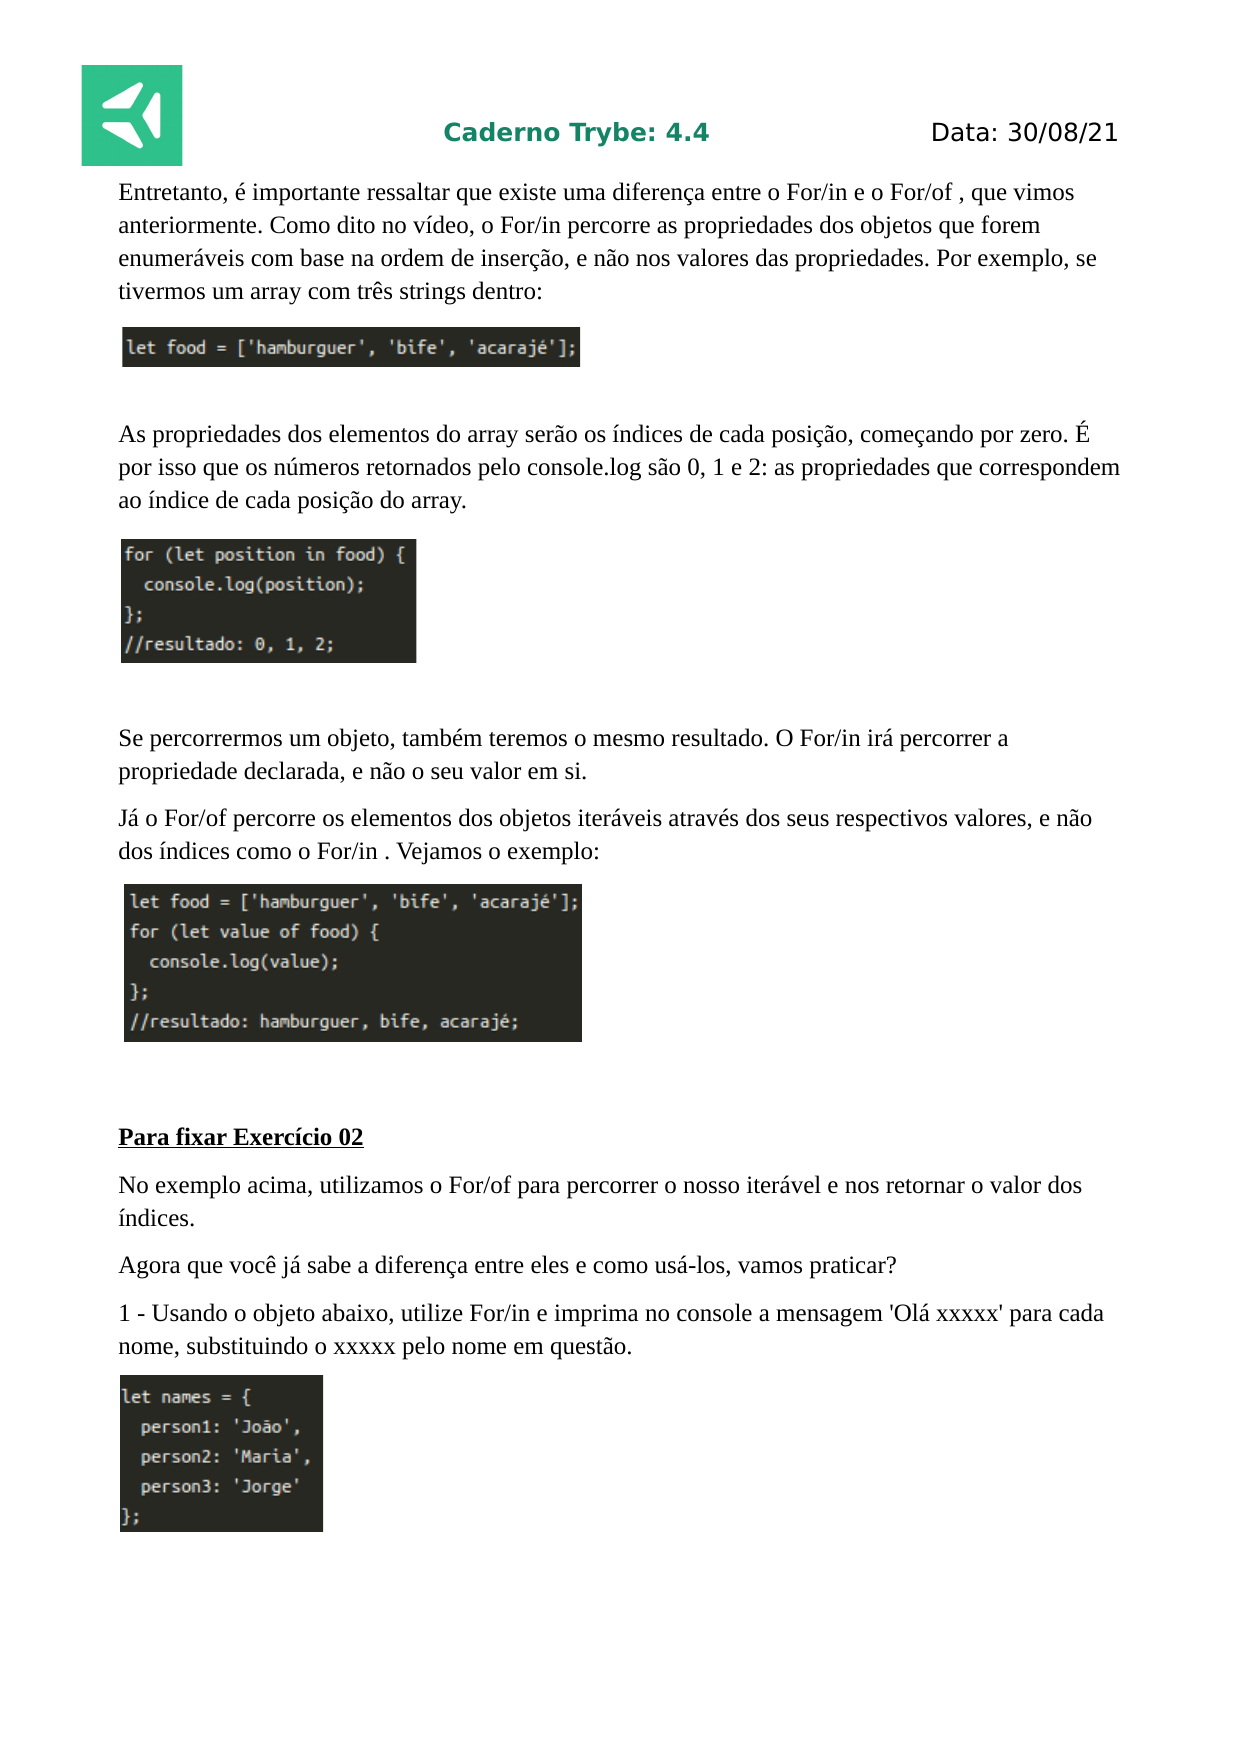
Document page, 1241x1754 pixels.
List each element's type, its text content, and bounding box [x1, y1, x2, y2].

text Para fixar Exercício 02 [118, 1122, 1122, 1151]
picture [120, 1375, 324, 1532]
text Agora que você já sabe a diferença entre eles e como usá-los, vamos praticar? [118, 1250, 1122, 1279]
text Entretanto, é importante ressaltar que existe uma diferença entre o For/in e o For/of , que vimos anteriormente. Como dito no vídeo, o For/in percorre as propriedades dos objetos que forem enumeráveis com base na ordem de inserção, e não nos valores das propriedades. Por exemplo, se tivermos um array com três strings dentro: [118, 177, 1122, 305]
picture [124, 884, 582, 1042]
picture [81, 65, 183, 166]
text Se percorrermos um objeto, também teremos o mesmo resultado. O For/in irá percorrer a propriedade declarada, e não o seu valor em si. [118, 723, 1122, 784]
picture [121, 539, 417, 663]
text No exemplo acima, utilizamos o For/of para percorrer o nosso iterável e nos retornar o valor dos índices. [118, 1170, 1122, 1231]
picture [122, 327, 581, 367]
text As propriedades dos elementos do array serão os índices de cada posição, começando por zero. É por isso que os números retornados pelo console.log são 0, 1 e 2: as propriedades que correspondem ao índice de cada posição do array. [118, 419, 1122, 513]
text 1 - Usando o objeto abaixo, utilize For/in e imprima no console a mensagem 'Olá xxxxx' para cada nome, substituindo o xxxxx pelo nome em questão. [118, 1298, 1122, 1360]
text Já o For/of percorre os elementos dos objetos iteráveis através dos seus respectivos valores, e não dos índices como o For/in . Vejamos o exemplo: [118, 803, 1122, 865]
